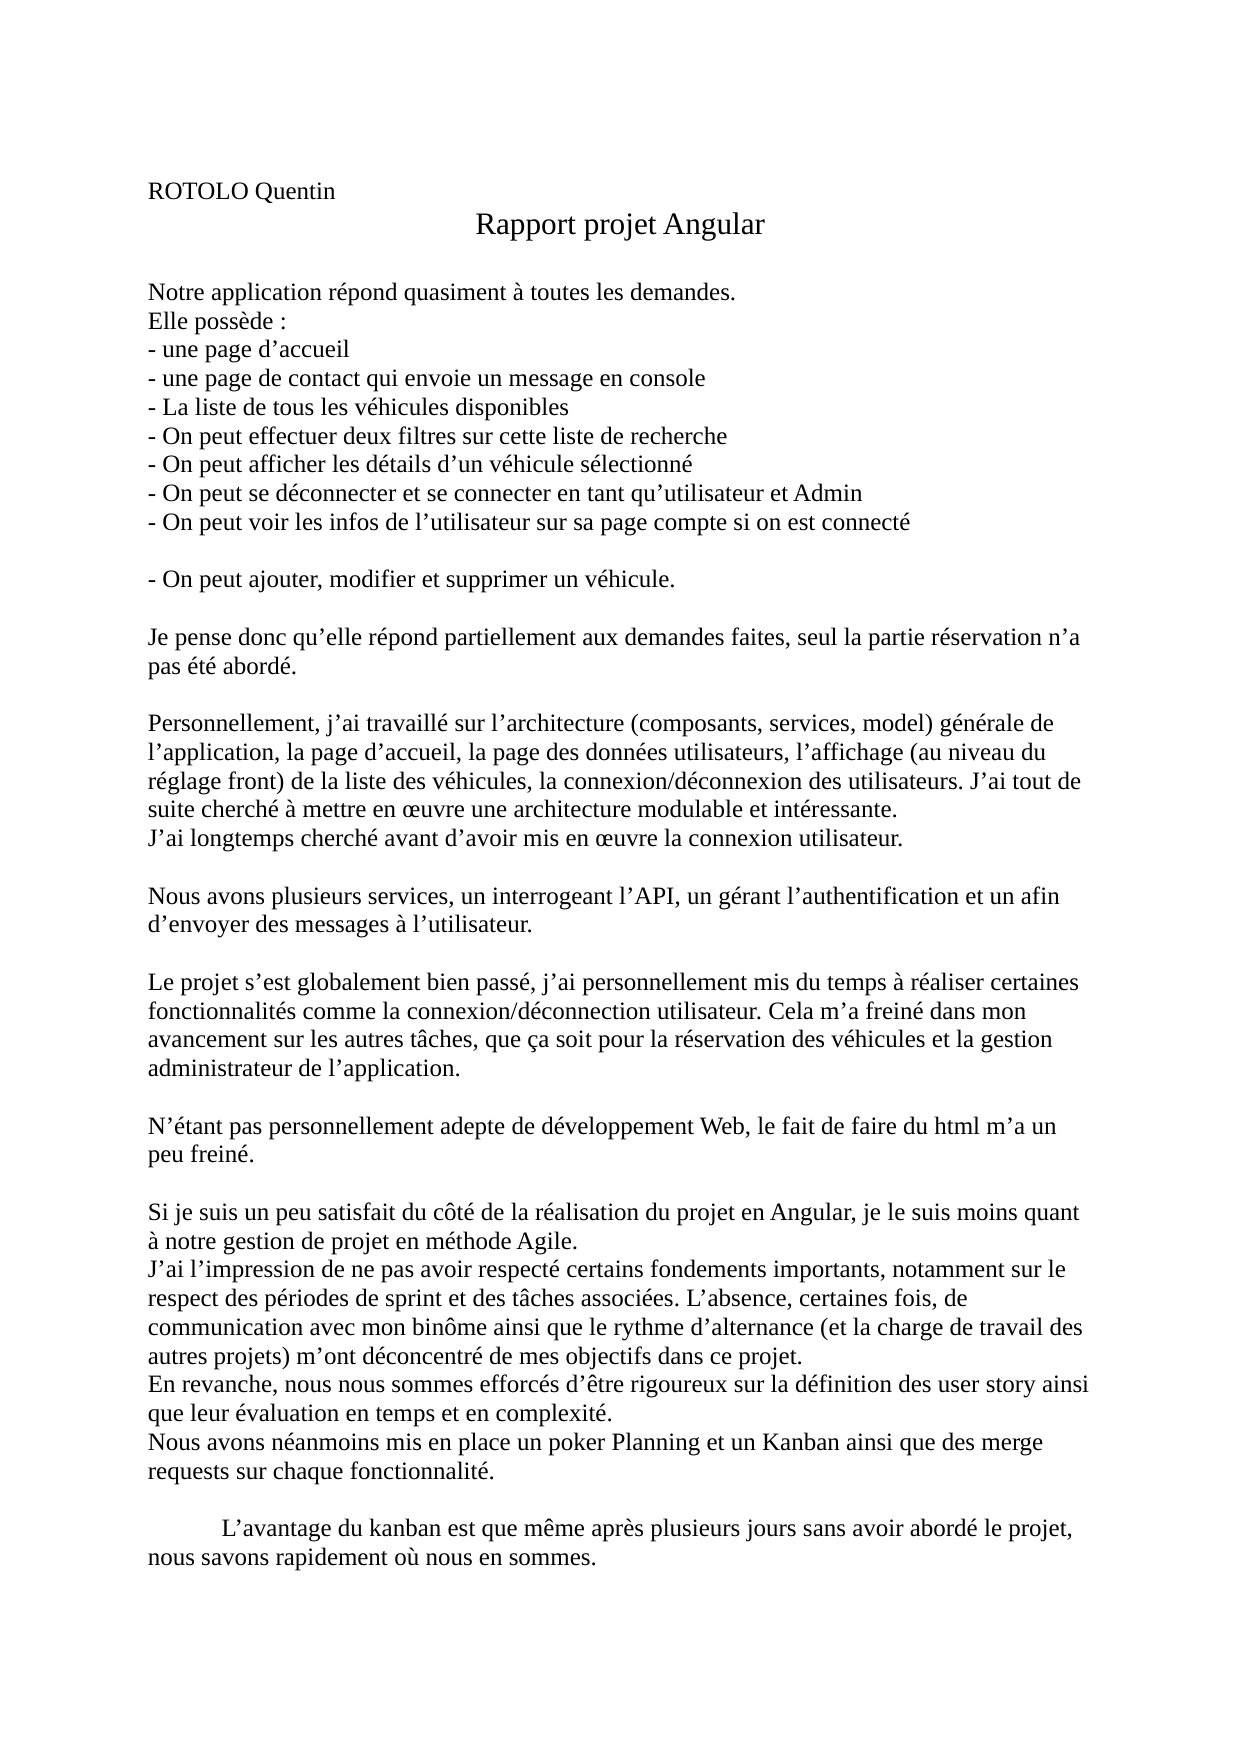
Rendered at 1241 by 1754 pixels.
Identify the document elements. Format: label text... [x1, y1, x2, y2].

text Nous avons plusieurs services, un interrogeant l’API, un gérant l’authentification et un afin d’envoyer des messages à l’utilisateur. [148, 881, 1093, 938]
text Je pense donc qu’elle répond partiellement aux demandes faites, seul la partie réservation n’a pas été abordé. [148, 622, 1093, 679]
text En revanche, nous nous sommes efforcés d’être rigoureux sur la définition des user story ainsi que leur évaluation en temps et en complexité. [148, 1369, 1093, 1427]
text J’ai l’impression de ne pas avoir respecté certains fondements importants, notamment sur le respect des périodes de sprint et des tâches associées. L’absence, certaines fois, de communication avec mon binôme ainsi que le rythme d’alternance (et la charge de travail des autres projets) m’ont déconcentré de mes objectifs dans ce projet. [148, 1254, 1093, 1369]
text - On peut afficher les détails d’un véhicule sélectionné [148, 449, 1093, 478]
text Personnellement, j’ai travaillé sur l’architecture (composants, services, model) générale de l’application, la page d’accueil, la page des données utilisateurs, l’affichage (au niveau du réglage front) de la liste des véhicules, la connexion/déconnexion des utilisateurs. J’ai tout de suite cherché à mettre en œuvre une architecture modulable et intéressante. [148, 708, 1093, 823]
text Elle possède : [148, 306, 1093, 334]
text Si je suis un peu satisfait du côté de la réalisation du projet en Angular, je le suis moins quant à notre gestion de projet en méthode Agile. [148, 1197, 1093, 1254]
text J’ai longtemps cherché avant d’avoir mis en œuvre la connexion utilisateur. [148, 823, 1093, 852]
text - On peut effectuer deux filtres sur cette liste de recherche [148, 421, 1093, 449]
text - une page d’accueil [148, 334, 1093, 363]
text Notre application répond quasiment à toutes les demandes. [148, 277, 1093, 306]
text ROTOLO Quentin [148, 176, 1093, 205]
text Le projet s’est globalement bien passé, j’ai personnellement mis du temps à réaliser certaines fonctionnalités comme la connexion/déconnection utilisateur. Cela m’a freiné dans mon avancement sur les autres tâches, que ça soit pour la réservation des véhicules et la gestion administrateur de l’application. [148, 967, 1093, 1082]
text L’avantage du kanban est que même après plusieurs jours sans avoir abordé le projet, nous savons rapidement où nous en sommes. [148, 1513, 1093, 1571]
text Rapport projet Angular [148, 205, 1093, 241]
text N’étant pas personnellement adepte de développement Web, le fait de faire du html m’a un peu freiné. [148, 1111, 1093, 1168]
text - une page de contact qui envoie un message en console [148, 363, 1093, 392]
text - On peut voir les infos de l’utilisateur sur sa page compte si on est connecté [148, 507, 1093, 536]
text - On peut se déconnecter et se connecter en tant qu’utilisateur et Admin [148, 478, 1093, 507]
text - On peut ajouter, modifier et supprimer un véhicule. [148, 564, 1093, 593]
text Nous avons néanmoins mis en place un poker Planning et un Kanban ainsi que des merge requests sur chaque fonctionnalité. [148, 1427, 1093, 1484]
text - La liste de tous les véhicules disponibles [148, 392, 1093, 421]
